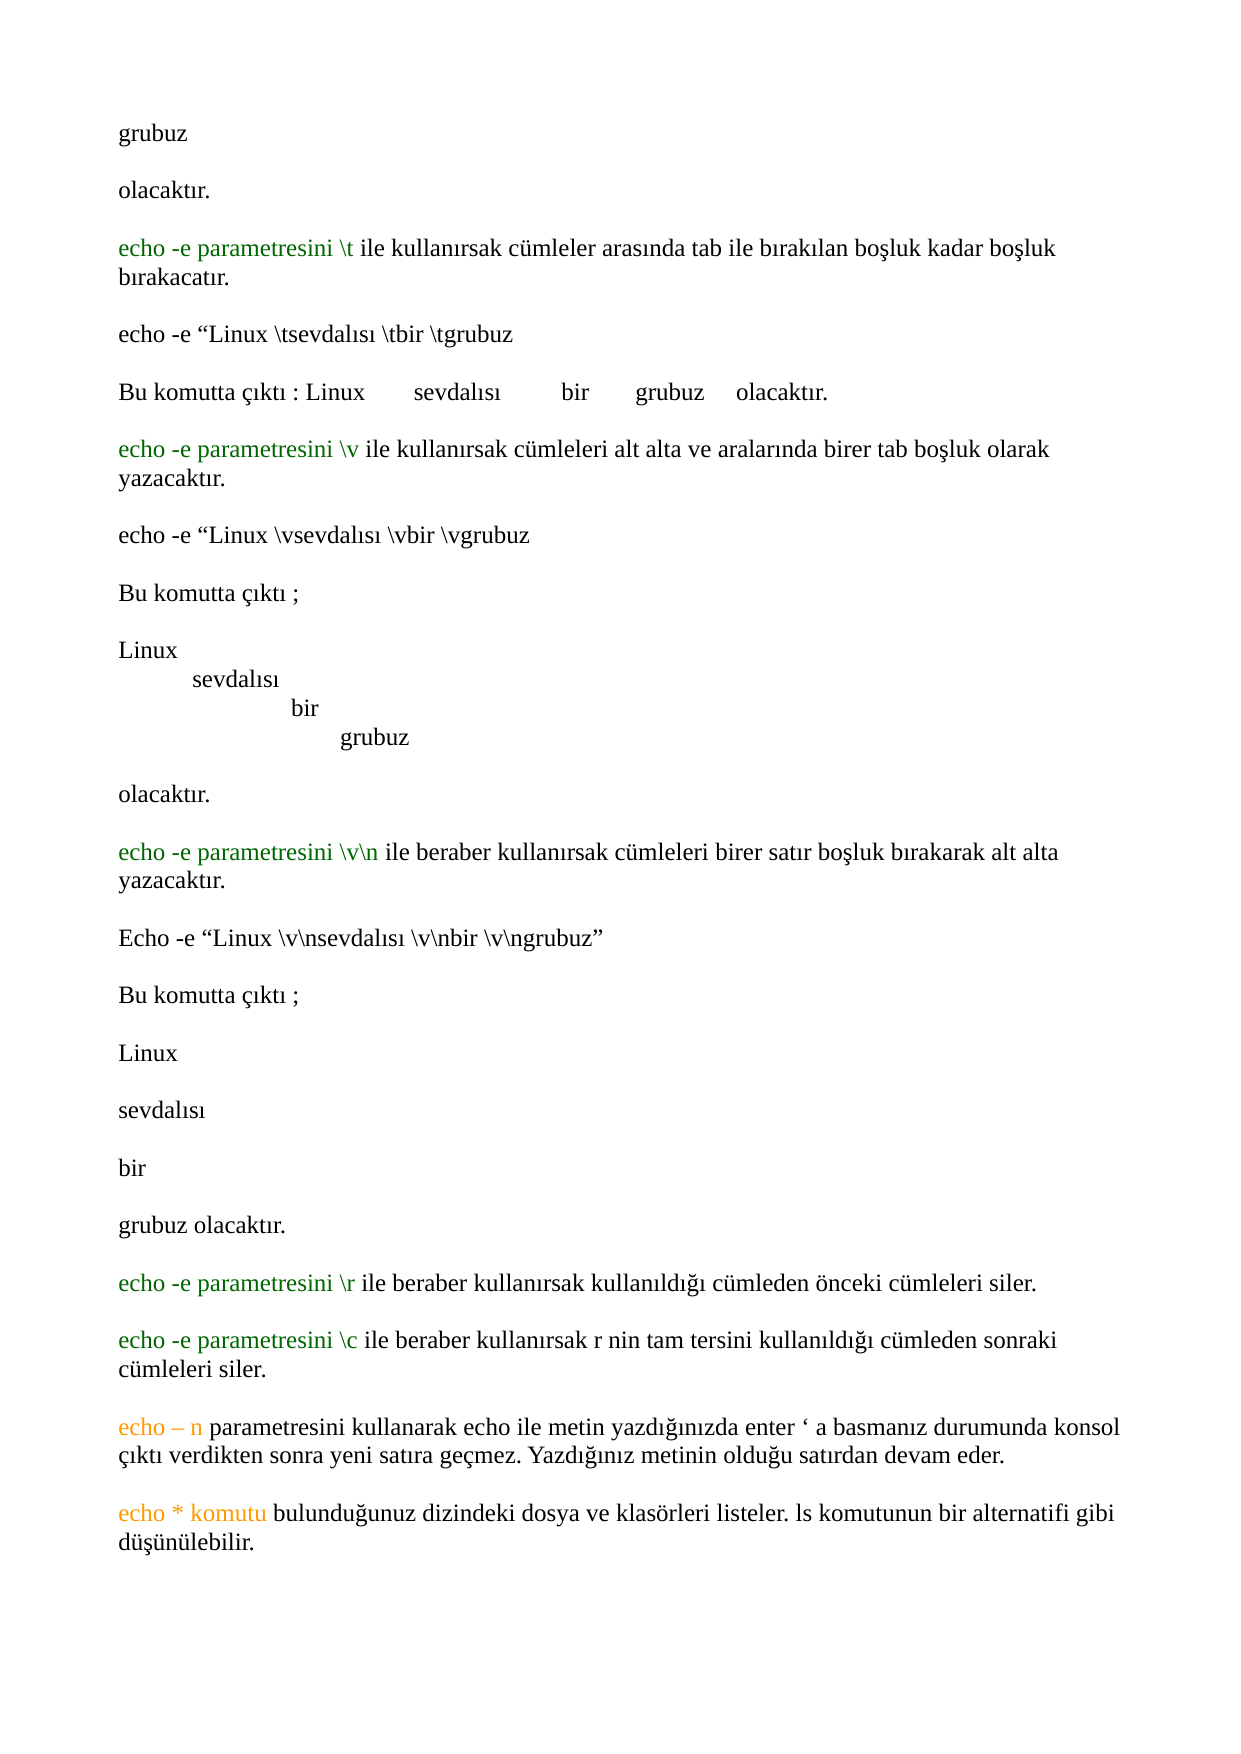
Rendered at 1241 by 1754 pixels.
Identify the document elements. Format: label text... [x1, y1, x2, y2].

text echo -e parametresini \t ile kullanırsak cümleler arasında tab ile bırakılan boşluk kadar boşluk bırakacatır. [118, 233, 1122, 291]
text Echo -e “Linux \v\nsevdalısı \v\nbir \v\ngrubuz” [118, 923, 1122, 952]
text Bu komutta çıktı : Linux sevdalısı bir grubuz olacaktır. [118, 377, 1122, 406]
text bir [118, 1153, 1122, 1182]
text grubuz [118, 118, 1122, 147]
text Bu komutta çıktı ; [118, 578, 1122, 607]
text Linux [118, 1038, 1122, 1067]
text Bu komutta çıktı ; [118, 981, 1122, 1009]
text echo -e parametresini \v\n ile beraber kullanırsak cümleleri birer satır boşluk bırakarak alt alta yazacaktır. [118, 837, 1122, 894]
text echo -e “Linux \tsevdalısı \tbir \tgrubuz [118, 319, 1122, 348]
text grubuz olacaktır. [118, 1211, 1122, 1239]
text bir [118, 693, 1122, 722]
text echo -e parametresini \r ile beraber kullanırsak kullanıldığı cümleden önceki cümleleri siler. [118, 1268, 1122, 1297]
text echo -e parametresini \c ile beraber kullanırsak r nin tam tersini kullanıldığı cümleden sonraki cümleleri siler. [118, 1326, 1122, 1383]
text sevdalısı [118, 664, 1122, 693]
text echo – n parametresini kullanarak echo ile metin yazdığınızda enter ‘ a basmanız durumunda konsol çıktı verdikten sonra yeni satıra geçmez. Yazdığınız metinin olduğu satırdan devam eder. [118, 1412, 1122, 1469]
text olacaktır. [118, 176, 1122, 204]
text grubuz [118, 722, 1122, 751]
text Linux [118, 636, 1122, 664]
text echo * komutu bulunduğunuz dizindeki dosya ve klasörleri listeler. ls komutunun bir alternatifi gibi düşünülebilir. [118, 1498, 1122, 1556]
text sevdalısı [118, 1096, 1122, 1124]
text olacaktır. [118, 779, 1122, 808]
text echo -e parametresini \v ile kullanırsak cümleleri alt alta ve aralarında birer tab boşluk olarak yazacaktır. [118, 434, 1122, 492]
text echo -e “Linux \vsevdalısı \vbir \vgrubuz [118, 521, 1122, 549]
